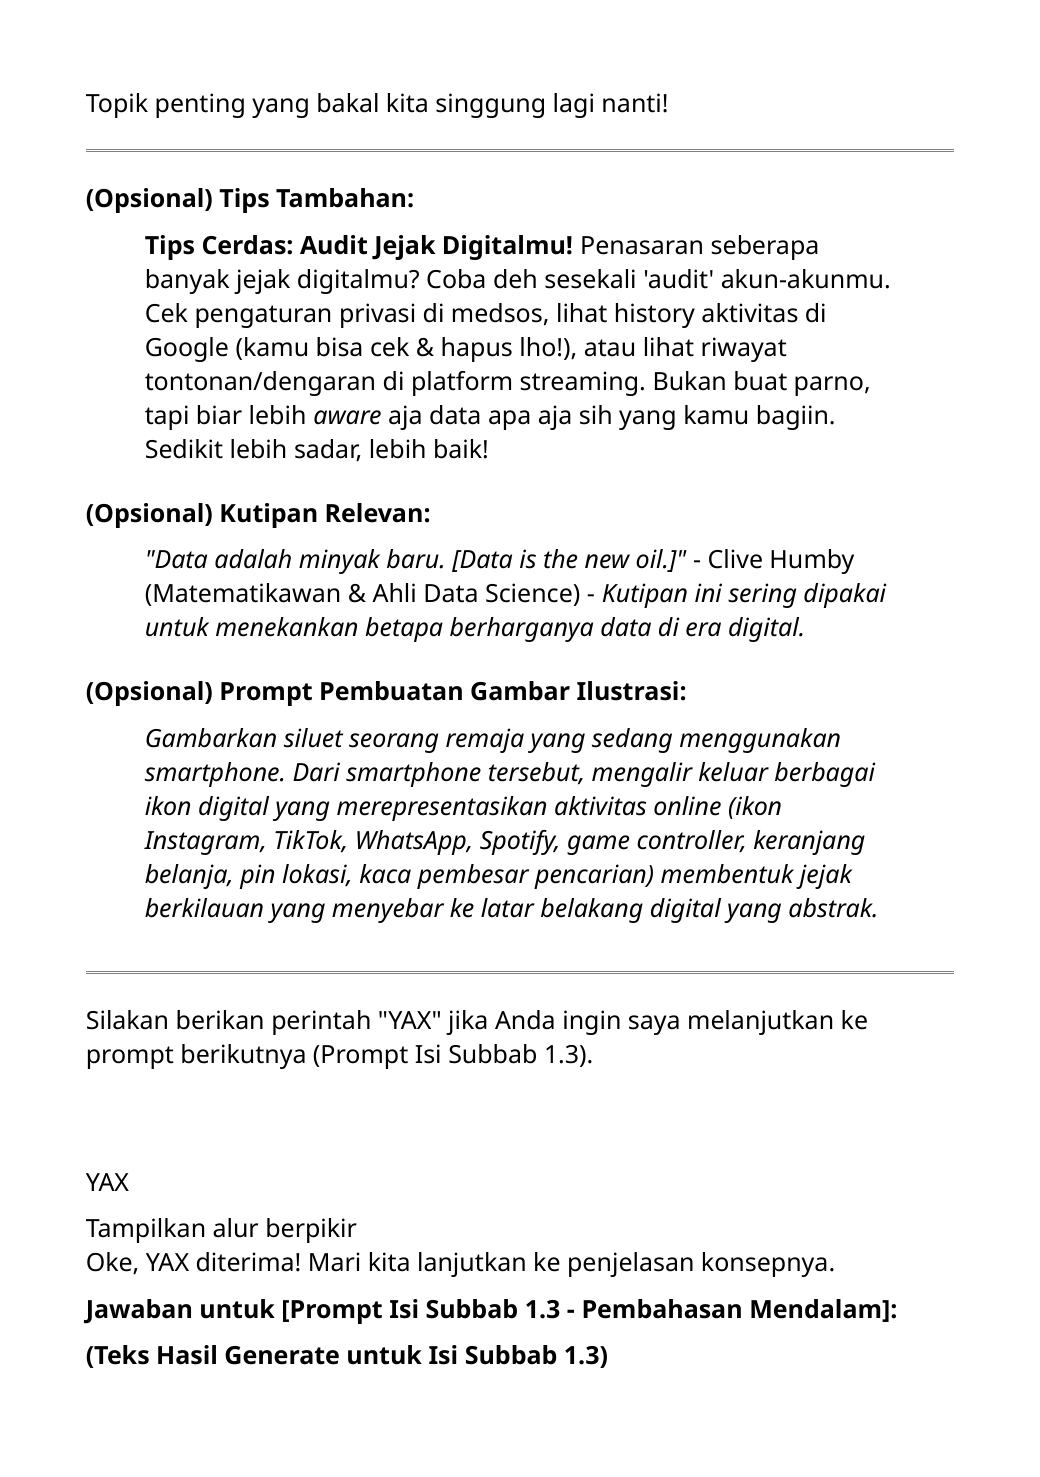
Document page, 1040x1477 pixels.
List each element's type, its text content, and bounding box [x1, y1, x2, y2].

text Jawaban untuk [Prompt Isi Subbab 1.3 - Pembahasan Mendalam]: [86, 1291, 954, 1325]
text "Data adalah minyak baru. [Data is the new oil.]" - Clive Humby (Matematikawan & Ahli Data Science) - Kutipan ini sering dipakai untuk menekankan betapa berharganya data di era digital. [144, 542, 895, 644]
text (Opsional) Prompt Pembuatan Gambar Ilustrasi: [86, 674, 954, 708]
text Tips Cerdas: Audit Jejak Digitalmu! Penasaran seberapa banyak jejak digitalmu? Coba deh sesekali 'audit' akun-akunmu. Cek pengaturan privasi di medsos, lihat history aktivitas di Google (kamu bisa cek & hapus lho!), atau lihat riwayat tontonan/dengaran di platform streaming. Bukan buat parno, tapi biar lebih aware aja data apa aja sih yang kamu bagiin. Sedikit lebih sadar, lebih baik! [144, 227, 895, 466]
text (Opsional) Tips Tambahan: [86, 181, 954, 215]
text Oke, YAX diterima! Mari kita lanjutkan ke penjelasan konsepnya. [86, 1245, 954, 1279]
text (Opsional) Kutipan Relevan: [86, 495, 954, 529]
text Topik penting yang bakal kita singgung lagi nanti! [86, 86, 954, 119]
text Tampilkan alur berpikir [86, 1211, 954, 1245]
text YAX [86, 1164, 954, 1198]
text (Teks Hasil Generate untuk Isi Subbab 1.3) [86, 1338, 954, 1372]
text Silakan berikan perintah "YAX" jika Anda ingin saya melanjutkan ke prompt berikutnya (Prompt Isi Subbab 1.3). [86, 1003, 954, 1071]
text Gambarkan siluet seorang remaja yang sedang menggunakan smartphone. Dari smartphone tersebut, mengalir keluar berbagai ikon digital yang merepresentasikan aktivitas online (ikon Instagram, TikTok, WhatsApp, Spotify, game controller, keranjang belanja, pin lokasi, kaca pembesar pencarian) membentuk jejak berkilauan yang menyebar ke latar belakang digital yang abstrak. [144, 720, 895, 924]
